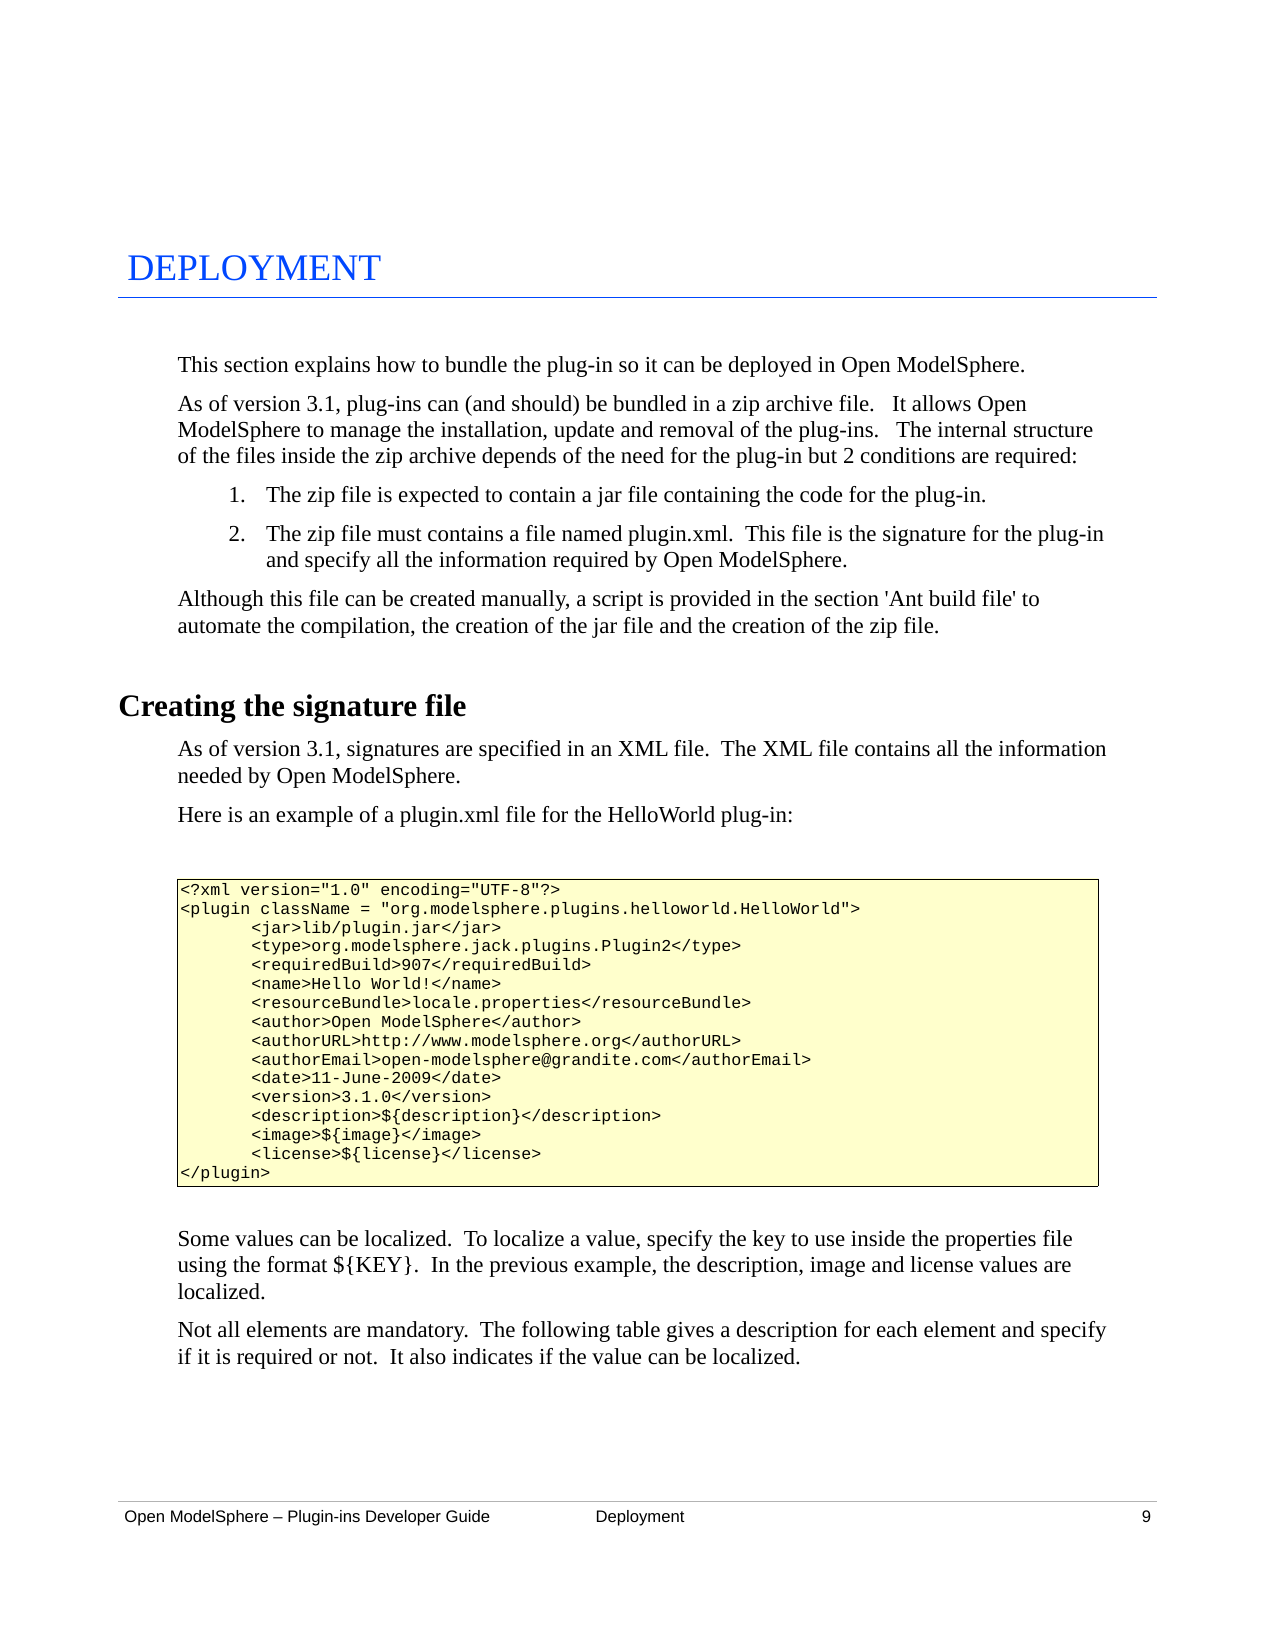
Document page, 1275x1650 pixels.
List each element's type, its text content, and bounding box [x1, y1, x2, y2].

text This section explains how to bundle the plug-in so it can be deployed in Open ModelSphere. [177, 351, 1109, 377]
text <resourceBundle>locale.properties</resourceBundle> [178, 992, 1098, 1010]
text <name>Hello World!</name> [178, 973, 1098, 992]
list The zip file must contains a file named plugin.xml. This file is the signature for the plug-in and specify all the information required by Open ModelSphere. [228, 520, 1109, 573]
text <jar>lib/plugin.jar</jar> [178, 916, 1098, 935]
text <plugin className = "org.modelsphere.plugins.helloworld.HelloWorld"> [178, 897, 1098, 916]
text <type>org.modelsphere.jack.plugins.Plugin2</type> [178, 935, 1098, 954]
subtitle Deployment [118, 236, 1157, 297]
text Some values can be localized. To localize a value, specify the key to use inside the properties file using the format ${KEY}. In the previous example, the description, image and license values are localized. [177, 1225, 1109, 1304]
text <authorEmail>open-modelsphere@grandite.com</authorEmail> [178, 1048, 1098, 1067]
text <version>3.1.0</version> [178, 1086, 1098, 1105]
text <description>${description}</description> [178, 1105, 1098, 1123]
text <?xml version="1.0" encoding="UTF-8"?> [178, 880, 1098, 897]
text Not all elements are mandatory. The following table gives a description for each element and specify if it is required or not. It also indicates if the value can be localized. [177, 1317, 1109, 1369]
text <image>${image}</image> [178, 1123, 1098, 1142]
list The zip file is expected to contain a jar file containing the code for the plug-in. [228, 481, 1109, 508]
text As of version 3.1, plug-ins can (and should) be bundled in a zip archive file. It allows Open ModelSphere to manage the installation, update and removal of the plug-ins. The internal structure of the files inside the zip archive depends of the need for the plug-in but 2 conditions are required: [177, 390, 1109, 469]
text Although this file can be created manually, a script is provided in the section 'Ant build file' to automate the compilation, the creation of the jar file and the creation of the zip file. [177, 585, 1109, 638]
text Here is an example of a plugin.xml file for the HelloWorld plug-in: [177, 801, 1109, 827]
text <requiredBuild>907</requiredBuild> [178, 954, 1098, 973]
text </plugin> [178, 1161, 1098, 1186]
text <date>11-June-2009</date> [178, 1067, 1098, 1086]
text <license>${license}</license> [178, 1142, 1098, 1161]
subtitle Creating the signature file [118, 687, 1157, 723]
text As of version 3.1, signatures are specified in an XML file. The XML file contains all the information needed by Open ModelSphere. [177, 736, 1109, 788]
text <author>Open ModelSphere</author> [178, 1010, 1098, 1029]
text <authorURL>http://www.modelsphere.org</authorURL> [178, 1029, 1098, 1048]
